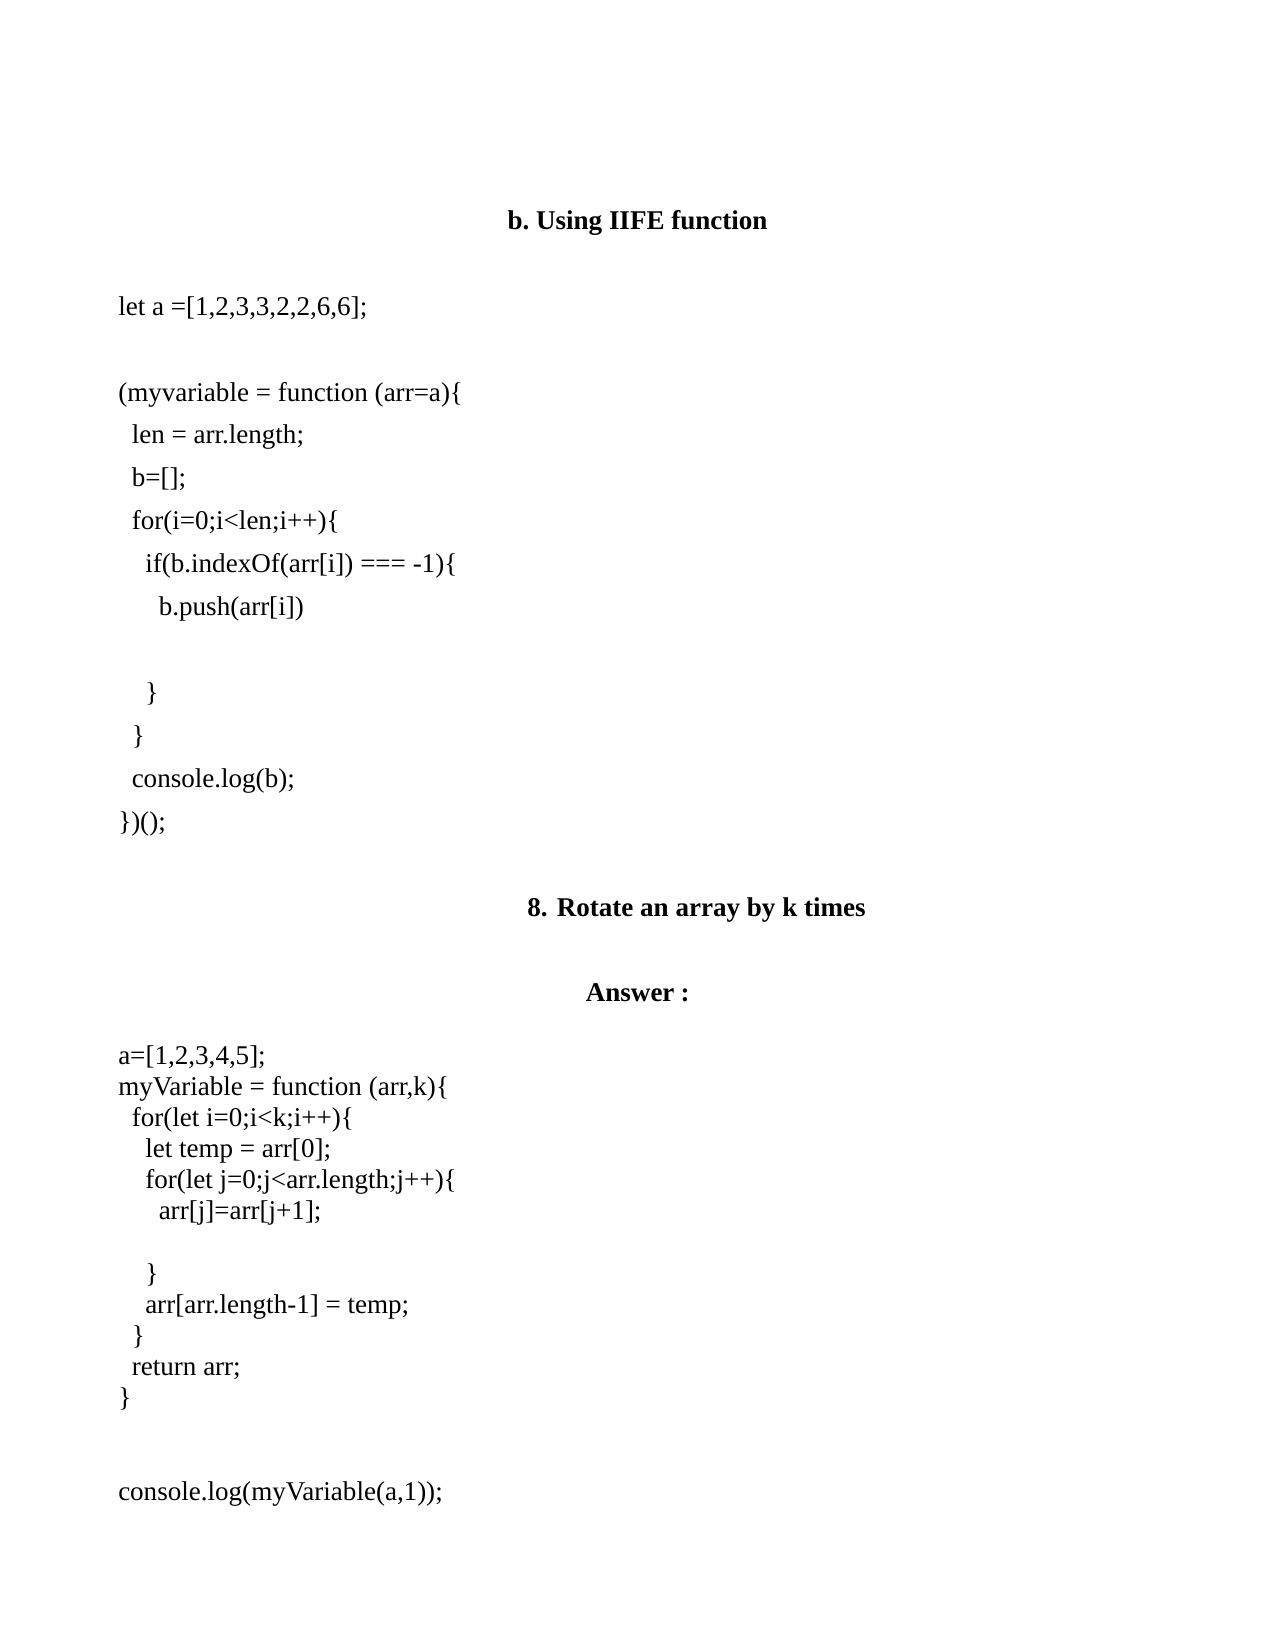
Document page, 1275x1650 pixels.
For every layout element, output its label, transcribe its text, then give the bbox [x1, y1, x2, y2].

text b. Using IIFE function [118, 204, 1157, 235]
text Answer : [118, 976, 1157, 1008]
text } [118, 1381, 1157, 1412]
text } [118, 719, 1157, 750]
text console.log(b); [118, 762, 1157, 793]
text b=[]; [118, 461, 1157, 493]
text (myvariable = function (arr=a){ [118, 376, 1157, 407]
text b.push(arr[i]) [118, 590, 1157, 621]
text let a =[1,2,3,3,2,2,6,6]; [118, 290, 1157, 321]
text a=[1,2,3,4,5]; [118, 1039, 1157, 1070]
list Rotate an array by k times [236, 891, 1157, 922]
text } [118, 676, 1157, 707]
text } [118, 1257, 1157, 1288]
text for(let j=0;j<arr.length;j++){ [118, 1163, 1157, 1194]
text for(i=0;i<len;i++){ [118, 504, 1157, 536]
text console.log(myVariable(a,1)); [118, 1475, 1157, 1506]
text arr[j]=arr[j+1]; [118, 1194, 1157, 1226]
text if(b.indexOf(arr[i]) === -1){ [118, 547, 1157, 578]
text let temp = arr[0]; [118, 1132, 1157, 1163]
text for(let i=0;i<k;i++){ [118, 1101, 1157, 1132]
text arr[arr.length-1] = temp; [118, 1288, 1157, 1319]
text })(); [118, 805, 1157, 836]
text len = arr.length; [118, 418, 1157, 450]
text myVariable = function (arr,k){ [118, 1070, 1157, 1101]
text } [118, 1319, 1157, 1350]
text return arr; [118, 1350, 1157, 1381]
